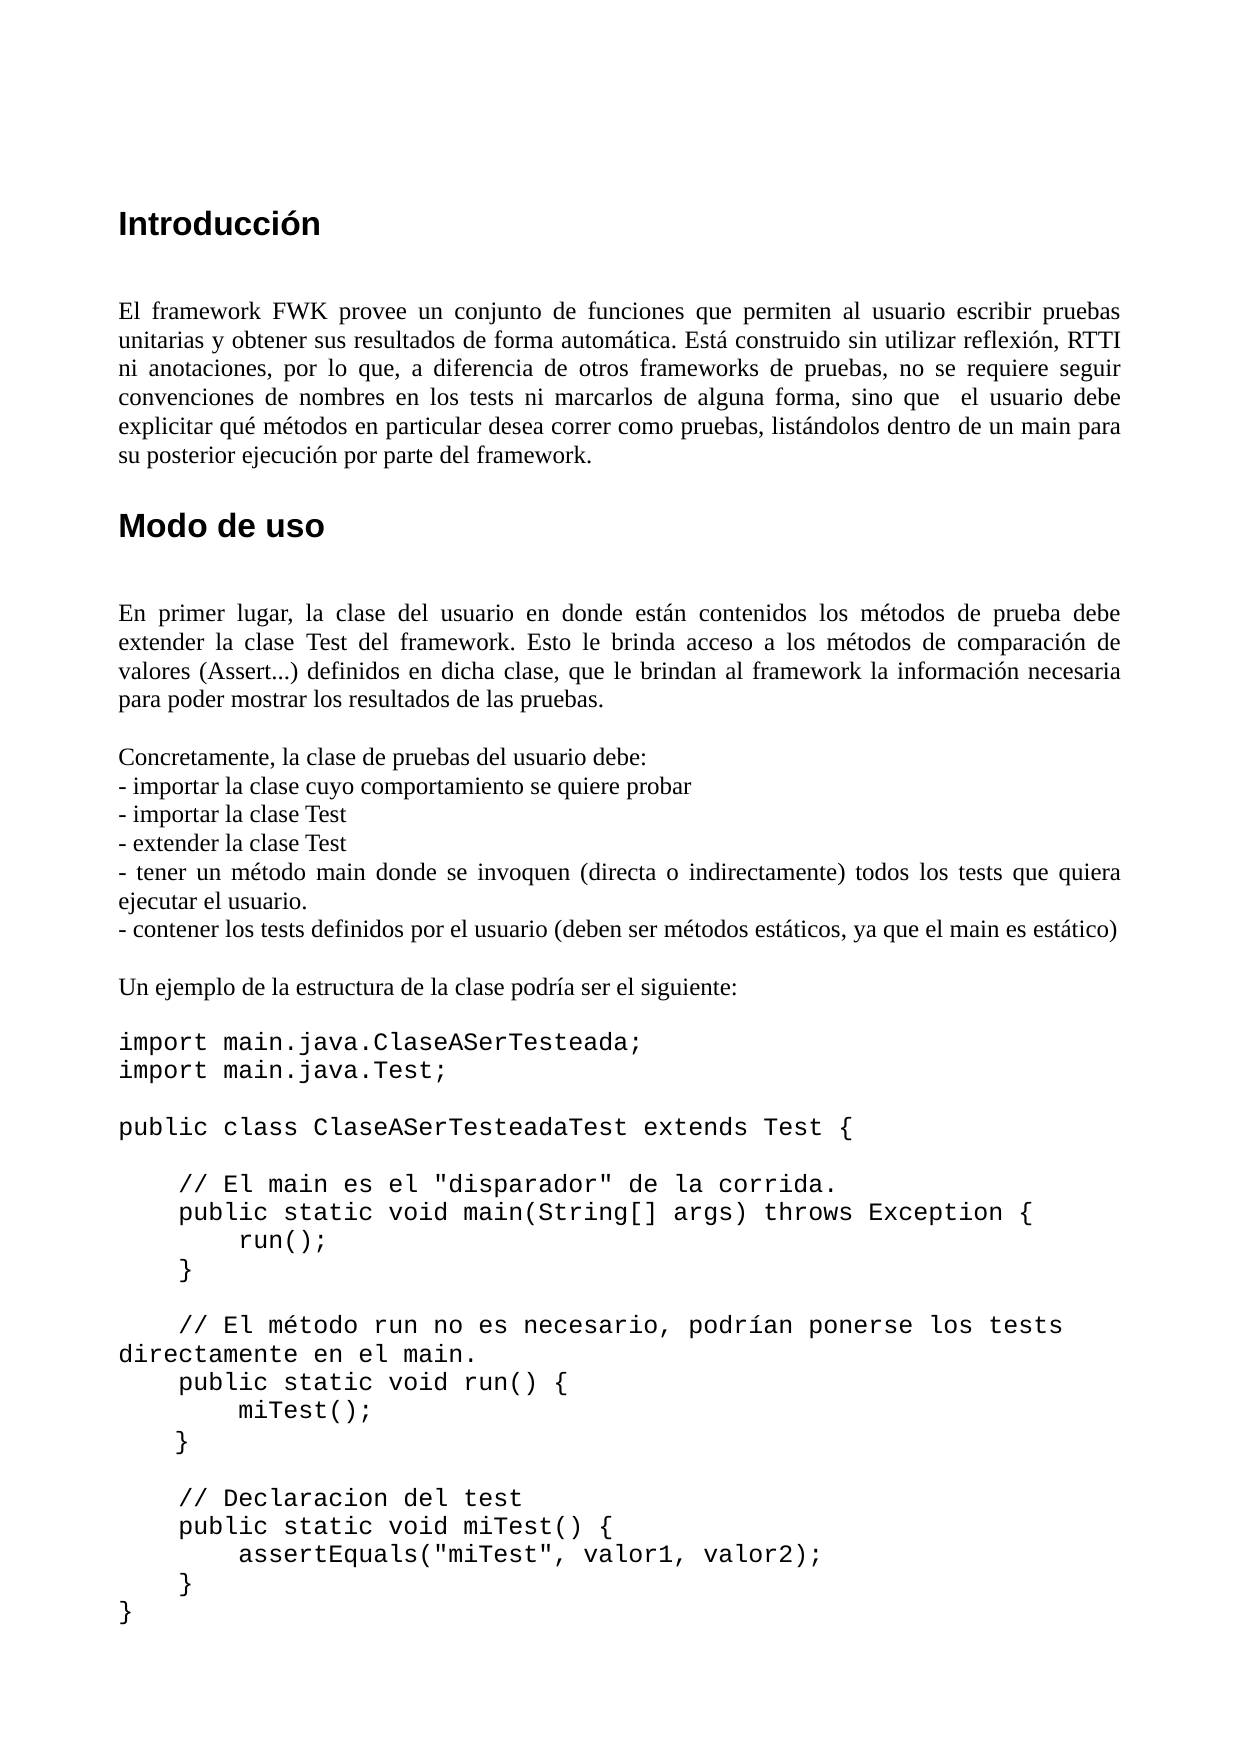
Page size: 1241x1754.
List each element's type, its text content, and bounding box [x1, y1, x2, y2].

text // El método run no es necesario, podrían ponerse los tests directamente en el main. [118, 1313, 1122, 1369]
text miTest(); [118, 1398, 1122, 1426]
text - importar la clase cuyo comportamiento se quiere probar [118, 771, 1122, 799]
text - tener un método main donde se invoquen (directa o indirectamente) todos los tests que quiera ejecutar el usuario. [118, 857, 1122, 914]
text public class ClaseASerTesteadaTest extends Test { [118, 1114, 1122, 1143]
text public static void main(String[] args) throws Exception { [118, 1199, 1122, 1228]
text } [118, 1599, 1122, 1627]
text } [118, 1256, 1122, 1284]
text import main.java.ClaseASerTesteada; [118, 1029, 1122, 1058]
text En primer lugar, la clase del usuario en donde están contenidos los métodos de prueba debe extender la clase Test del framework. Esto le brinda acceso a los métodos de comparación de valores (Assert...) definidos en dicha clase, que le brindan al framework la información necesaria para poder mostrar los resultados de las pruebas. [118, 598, 1122, 713]
text } [118, 1570, 1122, 1599]
text } [118, 1426, 1122, 1457]
subtitle Modo de uso [118, 506, 1122, 544]
text public static void run() { [118, 1369, 1122, 1398]
text - extender la clase Test [118, 828, 1122, 857]
text - contener los tests definidos por el usuario (deben ser métodos estáticos, ya que el main es estático) [118, 914, 1122, 943]
text // El main es el "disparador" de la corrida. [118, 1171, 1122, 1199]
text - importar la clase Test [118, 799, 1122, 828]
text import main.java.Test; [118, 1058, 1122, 1086]
text Un ejemplo de la estructura de la clase podría ser el siguiente: [118, 972, 1122, 1001]
text assertEquals("miTest", valor1, valor2); [118, 1542, 1122, 1570]
text run(); [118, 1228, 1122, 1256]
text El framework FWK provee un conjunto de funciones que permiten al usuario escribir pruebas unitarias y obtener sus resultados de forma automática. Está construido sin utilizar reflexión, RTTI ni anotaciones, por lo que, a diferencia de otros frameworks de pruebas, no se requiere seguir convenciones de nombres en los tests ni marcarlos de alguna forma, sino que el usuario debe explicitar qué métodos en particular desea correr como pruebas, listándolos dentro de un main para su posterior ejecución por parte del framework. [118, 296, 1122, 468]
text public static void miTest() { [118, 1514, 1122, 1542]
text Concretamente, la clase de pruebas del usuario debe: [118, 742, 1122, 771]
text // Declaracion del test [118, 1485, 1122, 1514]
subtitle Introducción [118, 203, 1122, 242]
